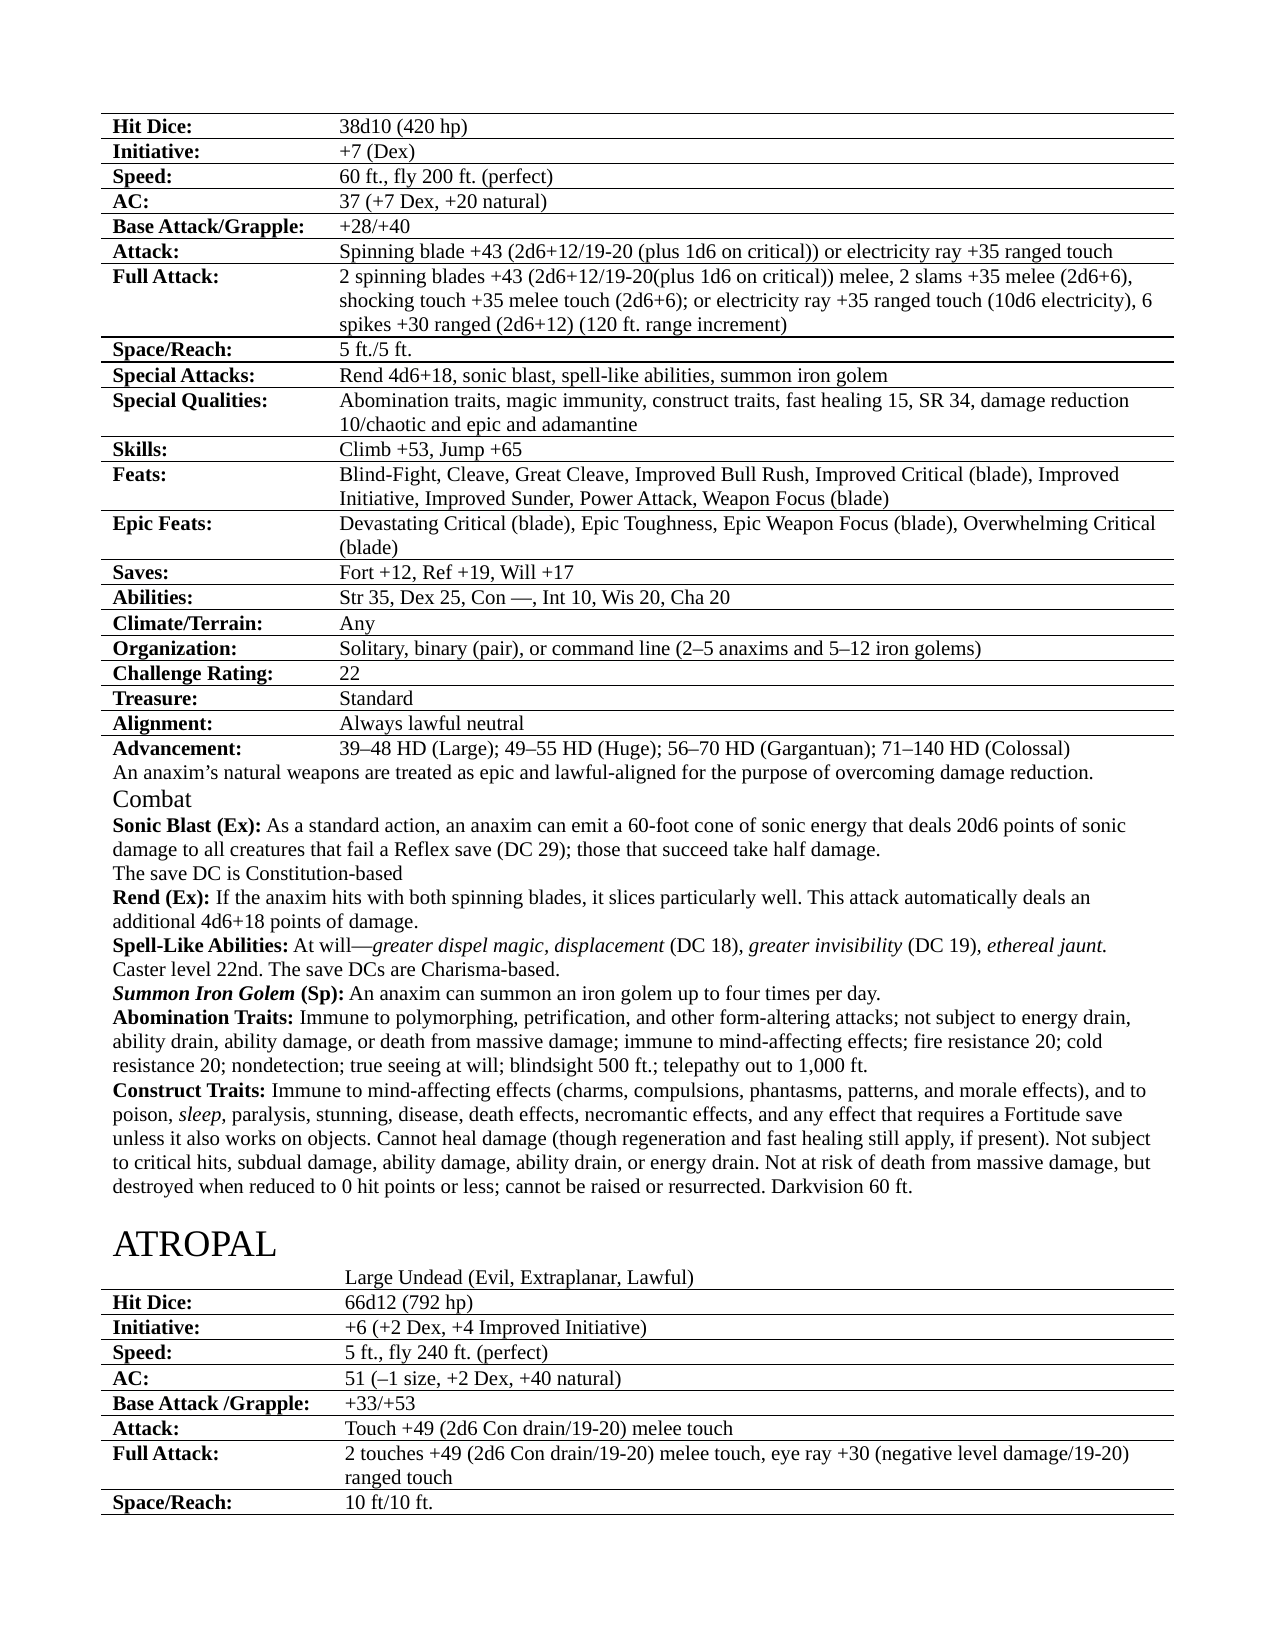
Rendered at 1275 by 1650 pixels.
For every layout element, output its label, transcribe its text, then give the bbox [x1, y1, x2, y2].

table_header Large Undead (Evil, Extraplanar, Lawful) [333, 1265, 1174, 1289]
text Summon Iron Golem (Sp): An anaxim can summon an iron golem up to four times per day. [112, 981, 1162, 1005]
table_cell Full Attack: [101, 1441, 333, 1489]
table_cell Saves: [101, 560, 328, 584]
table_cell AC: [101, 1365, 333, 1389]
table_cell +33/+53 [333, 1391, 1174, 1414]
table_cell Speed: [101, 1340, 333, 1364]
table_cell 37 (+7 Dex, +20 natural) [328, 189, 1174, 213]
table_cell 5 ft., fly 240 ft. (perfect) [333, 1340, 1174, 1364]
table_cell Base Attack/Grapple: [101, 214, 328, 238]
table_cell Spinning blade +43 (2d6+12/19-20 (plus 1d6 on critical)) or electricity ray +35 ranged touch [328, 239, 1174, 263]
table_cell 2 touches +49 (2d6 Con drain/19-20) melee touch, eye ray +30 (negative level damage/19-20) ranged touch [333, 1441, 1174, 1489]
table_cell Organization: [101, 636, 328, 659]
table_cell 66d12 (792 hp) [333, 1290, 1174, 1314]
table_cell Abomination traits, magic immunity, construct traits, fast healing 15, SR 34, damage reduction 10/chaotic and epic and adamantine [328, 388, 1174, 436]
table_cell AC: [101, 189, 328, 213]
table_cell Alignment: [101, 711, 328, 735]
table_cell Hit Dice: [101, 114, 328, 138]
table_cell 22 [328, 661, 1174, 685]
table_cell Hit Dice: [101, 1290, 333, 1314]
table_cell 39–48 HD (Large); 49–55 HD (Huge); 56–70 HD (Gargantuan); 71–140 HD (Colossal) [328, 736, 1174, 760]
table_cell Blind-Fight, Cleave, Great Cleave, Improved Bull Rush, Improved Critical (blade), Improved Initiative, Improved Sunder, Power Attack, Weapon Focus (blade) [328, 462, 1174, 510]
table_cell Treasure: [101, 686, 328, 710]
table_cell Full Attack: [101, 264, 328, 336]
table_cell Fort +12, Ref +19, Will +17 [328, 560, 1174, 584]
table_cell Special Qualities: [101, 388, 328, 436]
text The save DC is Constitution-based [112, 861, 1162, 885]
table_header [101, 1265, 333, 1289]
text Abomination Traits: Immune to polymorphing, petrification, and other form-altering attacks; not subject to energy drain, ability drain, ability damage, or death from massive damage; immune to mind-affecting effects; fire resistance 20; cold resistance 20; nondetection; true seeing at will; blindsight 500 ft.; telepathy out to 1,000 ft. [112, 1005, 1162, 1077]
table_cell Attack: [101, 239, 328, 263]
table_cell Speed: [101, 164, 328, 188]
text Construct Traits: Immune to mind-affecting effects (charms, compulsions, phantasms, patterns, and morale effects), and to poison, sleep, paralysis, stunning, disease, death effects, necromantic effects, and any effect that requires a Fortitude save unless it also works on objects. Cannot heal damage (though regeneration and fast healing still apply, if present). Not subject to critical hits, subdual damage, ability damage, ability drain, or energy drain. Not at risk of death from massive damage, but destroyed when reduced to 0 hit points or less; cannot be raised or resurrected. Darkvision 60 ft. [112, 1077, 1162, 1198]
table_cell Initiative: [101, 1315, 333, 1339]
table_cell +7 (Dex) [328, 139, 1174, 163]
table_cell 2 spinning blades +43 (2d6+12/19-20(plus 1d6 on critical)) melee, 2 slams +35 melee (2d6+6), shocking touch +35 melee touch (2d6+6); or electricity ray +35 ranged touch (10d6 electricity), 6 spikes +30 ranged (2d6+12) (120 ft. range increment) [328, 264, 1174, 336]
table_cell Challenge Rating: [101, 661, 328, 685]
subtitle Combat [112, 784, 1162, 813]
table_cell +6 (+2 Dex, +4 Improved Initiative) [333, 1315, 1174, 1339]
table_cell Any [328, 610, 1174, 634]
text Rend (Ex): If the anaxim hits with both spinning blades, it slices particularly well. This attack automatically deals an additional 4d6+18 points of damage. [112, 885, 1162, 933]
table_cell 60 ft., fly 200 ft. (perfect) [328, 164, 1174, 188]
table_cell Feats: [101, 462, 328, 510]
table_cell Solitary, binary (pair), or command line (2–5 anaxims and 5–12 iron golems) [328, 636, 1174, 659]
table_cell Str 35, Dex 25, Con —, Int 10, Wis 20, Cha 20 [328, 585, 1174, 609]
table_cell Special Attacks: [101, 363, 328, 387]
table_cell Abilities: [101, 585, 328, 609]
table_cell Base Attack /Grapple: [101, 1391, 333, 1414]
text An anaxim’s natural weapons are treated as epic and lawful-aligned for the purpose of overcoming damage reduction. [112, 760, 1162, 784]
table_cell Advancement: [101, 736, 328, 760]
table_cell Climate/Terrain: [101, 610, 328, 634]
table_cell Rend 4d6+18, sonic blast, spell-like abilities, summon iron golem [328, 363, 1174, 387]
table_cell Space/Reach: [101, 338, 328, 361]
subtitle ATROPAL [112, 1222, 1162, 1265]
text Spell-Like Abilities: At will—greater dispel magic, displacement (DC 18), greater invisibility (DC 19), ethereal jaunt. Caster level 22nd. The save DCs are Charisma-based. [112, 933, 1162, 981]
table_cell Always lawful neutral [328, 711, 1174, 735]
table_cell Initiative: [101, 139, 328, 163]
table_cell Attack: [101, 1416, 333, 1440]
table_cell 38d10 (420 hp) [328, 114, 1174, 138]
table_cell Standard [328, 686, 1174, 710]
table_cell 10 ft/10 ft. [333, 1490, 1174, 1514]
table_cell Space/Reach: [101, 1490, 333, 1514]
table_cell Devastating Critical (blade), Epic Toughness, Epic Weapon Focus (blade), Overwhelming Critical (blade) [328, 511, 1174, 559]
table_cell Touch +49 (2d6 Con drain/19-20) melee touch [333, 1416, 1174, 1440]
table_cell +28/+40 [328, 214, 1174, 238]
table_cell 5 ft./5 ft. [328, 338, 1174, 361]
table_cell 51 (–1 size, +2 Dex, +40 natural) [333, 1365, 1174, 1389]
text Sonic Blast (Ex): As a standard action, an anaxim can emit a 60-foot cone of sonic energy that deals 20d6 points of sonic damage to all creatures that fail a Reflex save (DC 29); those that succeed take half damage. [112, 813, 1162, 861]
table_cell Skills: [101, 437, 328, 461]
table_cell Climb +53, Jump +65 [328, 437, 1174, 461]
table_cell Epic Feats: [101, 511, 328, 559]
